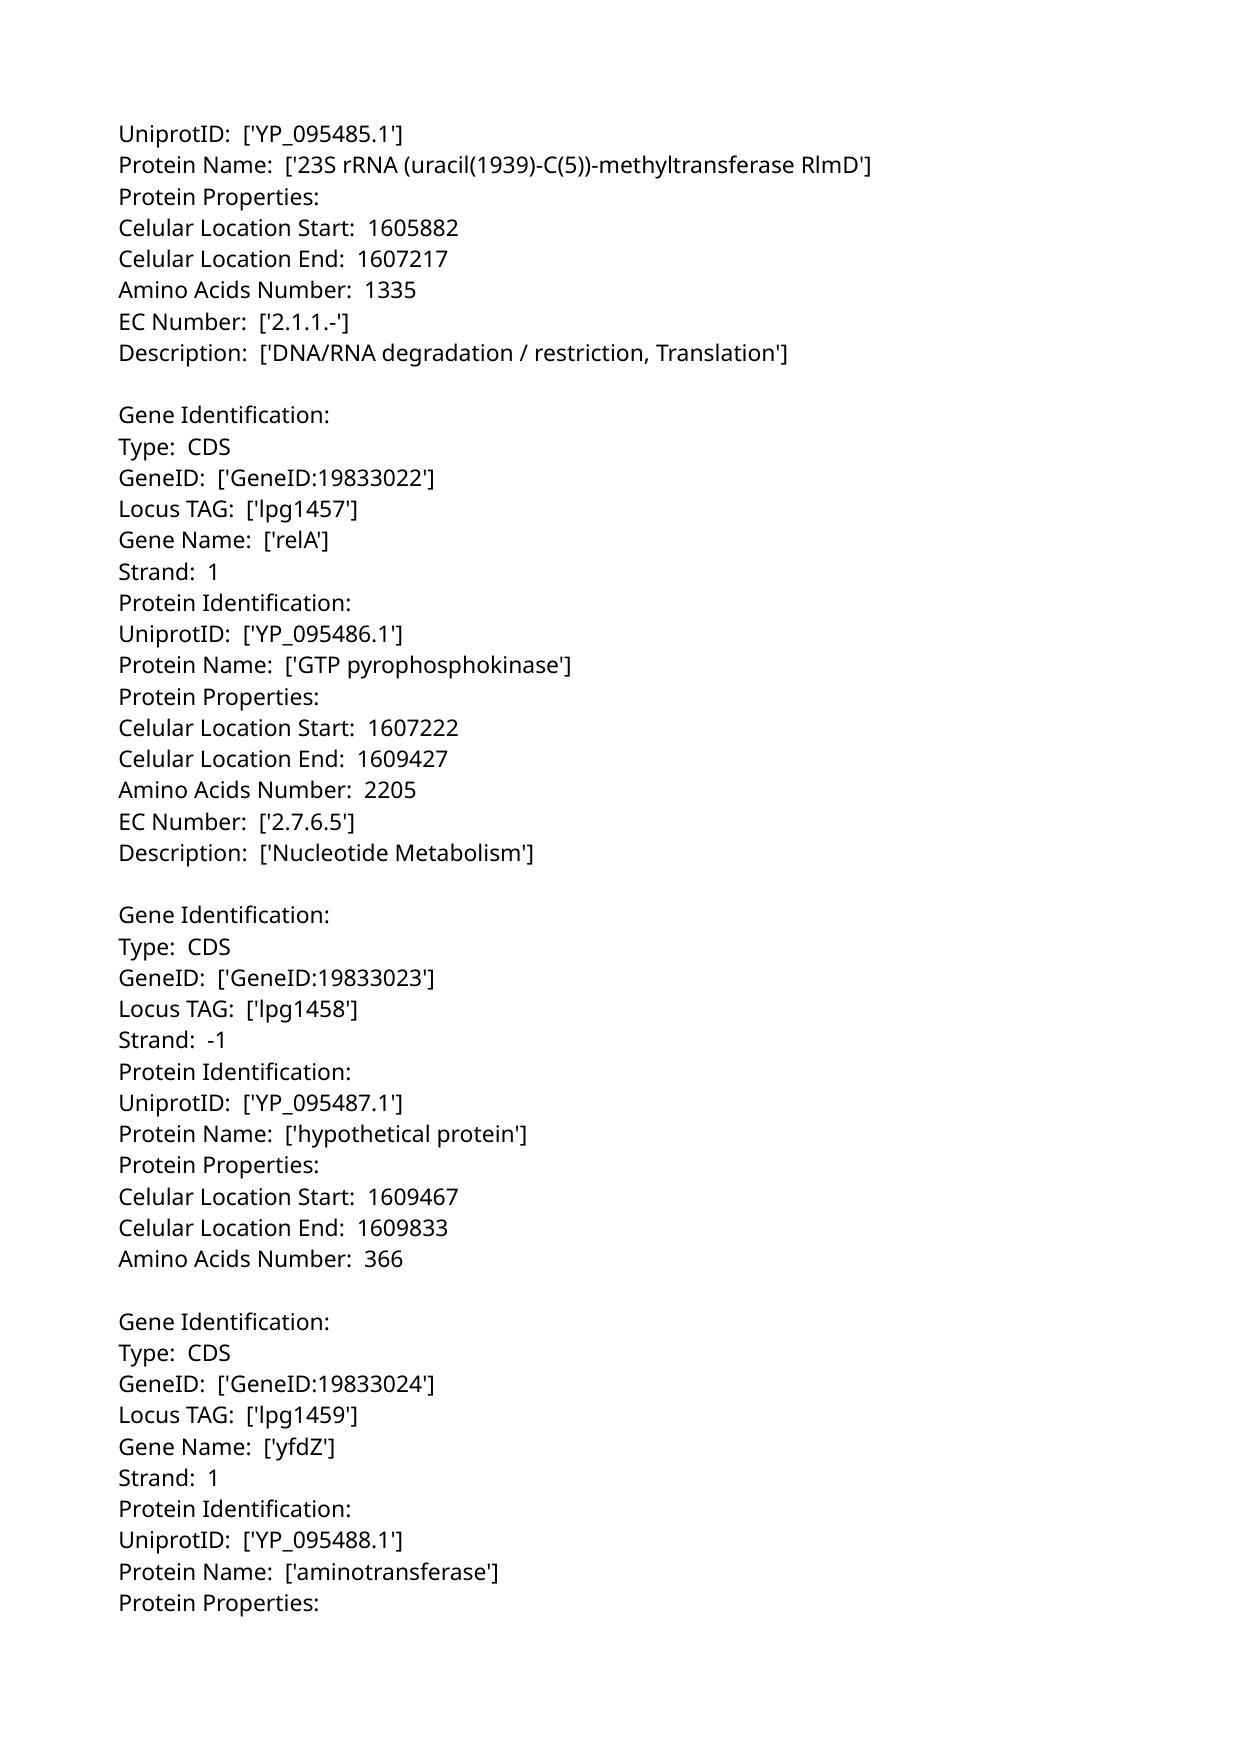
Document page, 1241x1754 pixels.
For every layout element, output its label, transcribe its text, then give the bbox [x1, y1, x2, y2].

text Celular Location Start: 1605882 [118, 212, 1122, 243]
text Protein Properties: [118, 1149, 1122, 1181]
text Celular Location End: 1607217 [118, 243, 1122, 274]
text Protein Properties: [118, 681, 1122, 712]
text UniprotID: ['YP_095485.1'] [118, 118, 1122, 149]
text Protein Name: ['23S rRNA (uracil(1939)-C(5))-methyltransferase RlmD'] [118, 149, 1122, 181]
text Celular Location End: 1609833 [118, 1212, 1122, 1243]
text GeneID: ['GeneID:19833023'] [118, 962, 1122, 993]
text Celular Location Start: 1609467 [118, 1181, 1122, 1212]
text Gene Identification: [118, 399, 1122, 431]
text UniprotID: ['YP_095486.1'] [118, 618, 1122, 649]
text Description: ['DNA/RNA degradation / restriction, Translation'] [118, 337, 1122, 368]
text Protein Properties: [118, 1587, 1122, 1618]
text Type: CDS [118, 931, 1122, 962]
text Gene Identification: [118, 1306, 1122, 1337]
text Amino Acids Number: 1335 [118, 274, 1122, 306]
text Strand: -1 [118, 1024, 1122, 1056]
text Protein Properties: [118, 181, 1122, 212]
text Gene Name: ['relA'] [118, 524, 1122, 556]
text Protein Identification: [118, 1056, 1122, 1087]
text Celular Location Start: 1607222 [118, 712, 1122, 743]
text Protein Identification: [118, 1493, 1122, 1524]
text UniprotID: ['YP_095488.1'] [118, 1524, 1122, 1556]
text Type: CDS [118, 1337, 1122, 1368]
text Protein Name: ['hypothetical protein'] [118, 1118, 1122, 1149]
text EC Number: ['2.1.1.-'] [118, 306, 1122, 337]
text Description: ['Nucleotide Metabolism'] [118, 837, 1122, 868]
text UniprotID: ['YP_095487.1'] [118, 1087, 1122, 1118]
text Protein Name: ['GTP pyrophosphokinase'] [118, 649, 1122, 681]
text Strand: 1 [118, 1462, 1122, 1493]
text Locus TAG: ['lpg1457'] [118, 493, 1122, 524]
text Type: CDS [118, 431, 1122, 462]
text GeneID: ['GeneID:19833022'] [118, 462, 1122, 493]
text Celular Location End: 1609427 [118, 743, 1122, 774]
text Protein Name: ['aminotransferase'] [118, 1556, 1122, 1587]
text Gene Name: ['yfdZ'] [118, 1431, 1122, 1462]
text Protein Identification: [118, 587, 1122, 618]
text GeneID: ['GeneID:19833024'] [118, 1368, 1122, 1399]
text Locus TAG: ['lpg1459'] [118, 1399, 1122, 1431]
text Amino Acids Number: 2205 [118, 774, 1122, 806]
text EC Number: ['2.7.6.5'] [118, 806, 1122, 837]
text Locus TAG: ['lpg1458'] [118, 993, 1122, 1024]
text Strand: 1 [118, 556, 1122, 587]
text Amino Acids Number: 366 [118, 1243, 1122, 1274]
text Gene Identification: [118, 899, 1122, 931]
